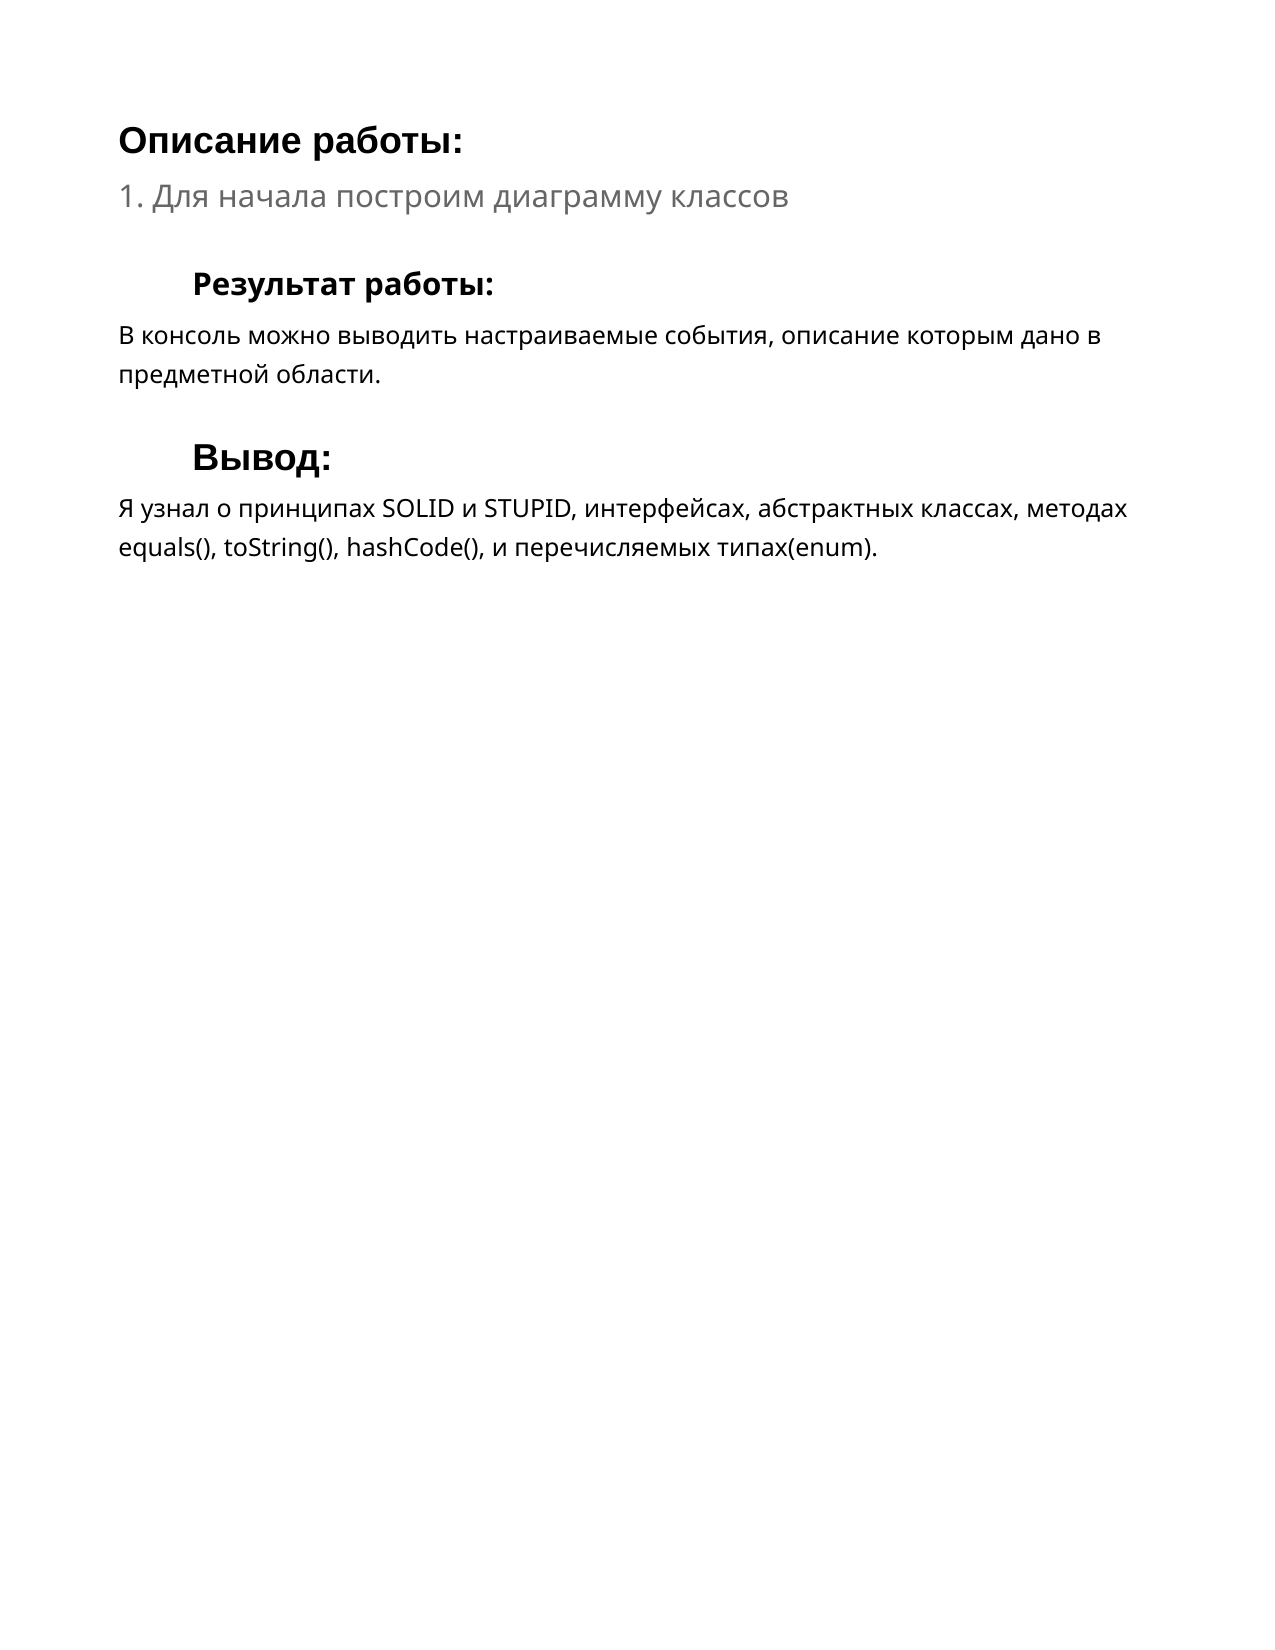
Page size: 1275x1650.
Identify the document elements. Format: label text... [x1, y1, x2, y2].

subtitle Описание работы: [118, 118, 1157, 161]
text В консоль можно выводить настраиваемые события, описание которым дано в предметной области. [118, 317, 1157, 391]
text Я узнал о принципах SOLID и STUPID, интерфейсах, абстрактных классах, методах equals(), toString(), hashCode(), и перечисляемых типах(enum). [118, 491, 1157, 564]
subtitle Вывод: [118, 435, 1157, 478]
subtitle Результат работы: [118, 262, 1157, 305]
text 1. Для начала построим диаграмму классов [118, 174, 1157, 216]
